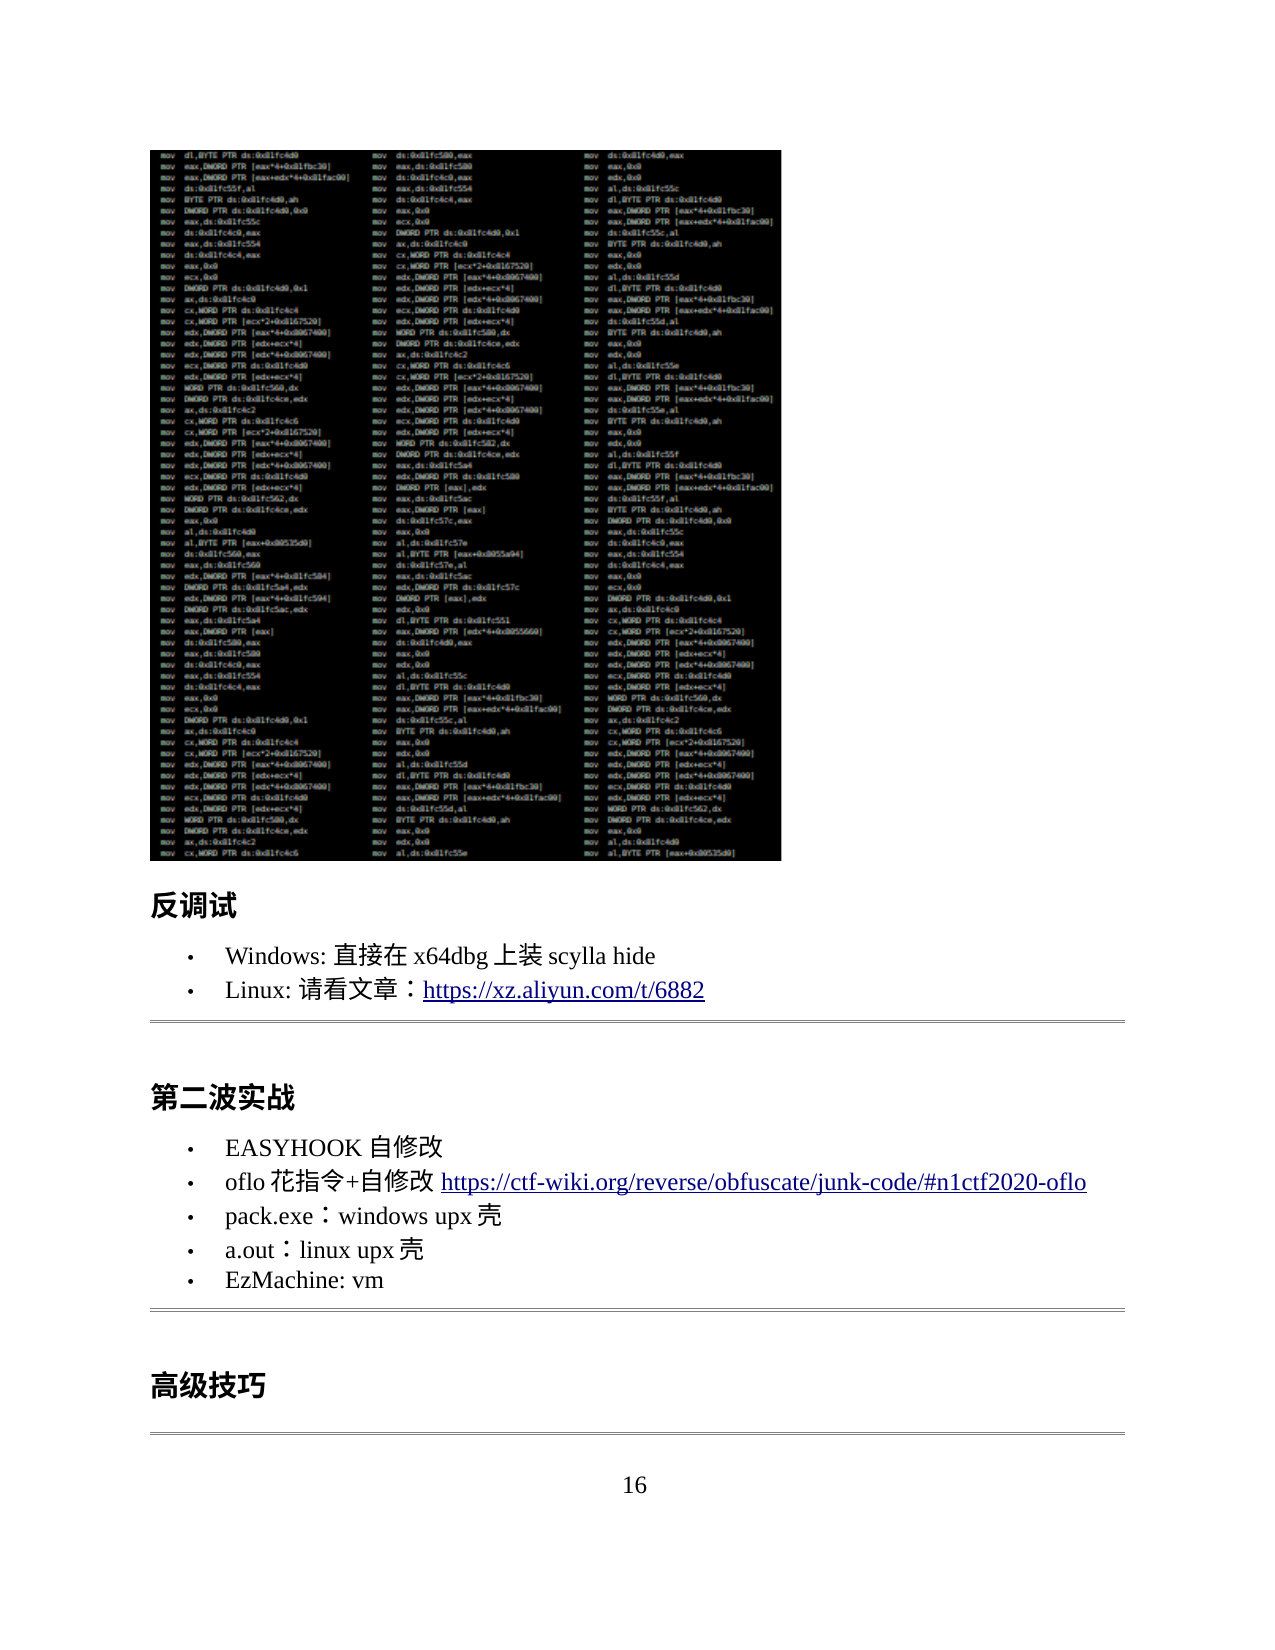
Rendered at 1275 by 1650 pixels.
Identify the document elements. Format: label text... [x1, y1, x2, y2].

list EASYHOOK 自修改 [187, 1129, 1125, 1163]
list Linux: 请看文章：https://xz.aliyun.com/t/6882 [187, 972, 1125, 1006]
list a.out：linux upx壳 [187, 1231, 1125, 1265]
list EzMachine: vm [187, 1265, 1125, 1294]
list Windows: 直接在x64dbg上装scylla hide [187, 938, 1125, 972]
list pack.exe：windows upx壳 [187, 1197, 1125, 1231]
subtitle 高级技巧 [150, 1365, 1125, 1405]
subtitle 反调试 [150, 886, 1125, 925]
list oflo花指令+自修改 https://ctf-wiki.org/reverse/obfuscate/junk-code/#n1ctf2020-oflo [187, 1163, 1125, 1197]
picture [150, 150, 782, 861]
subtitle 第二波实战 [150, 1077, 1125, 1117]
